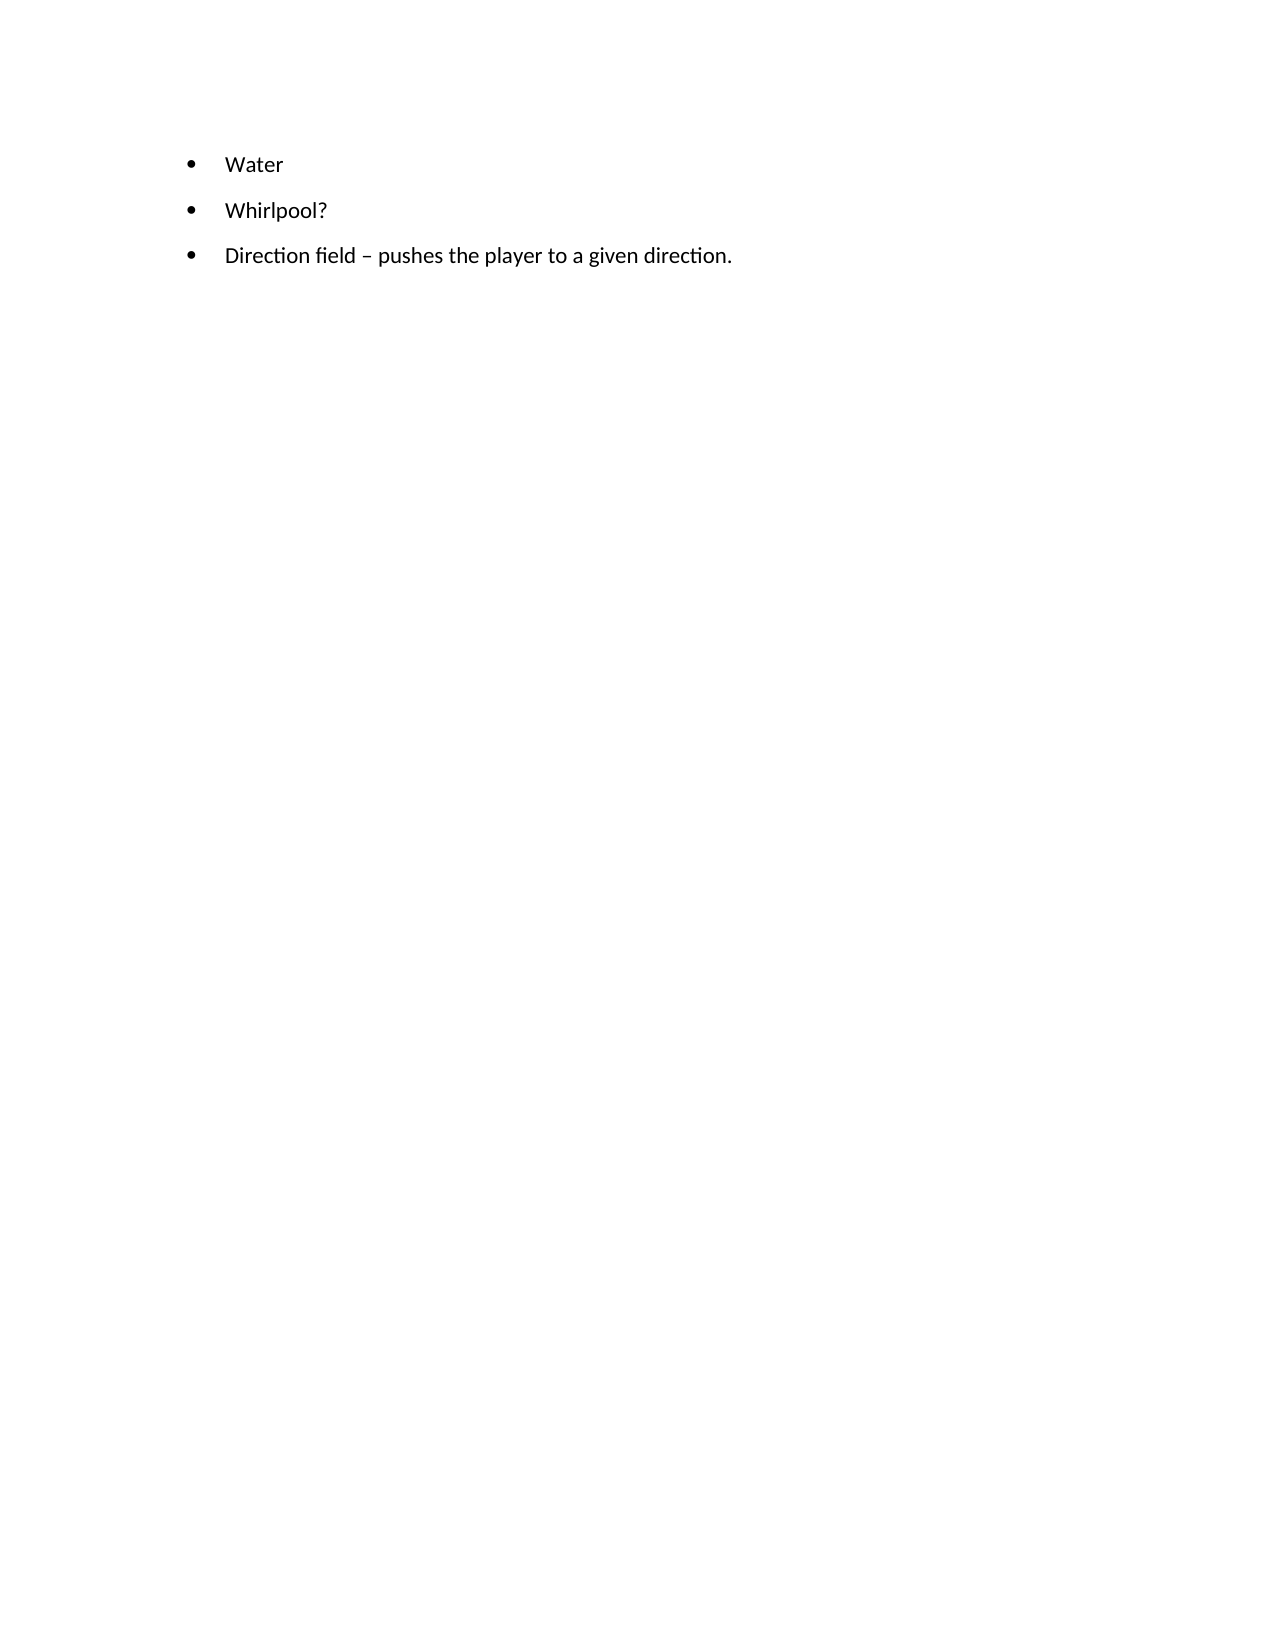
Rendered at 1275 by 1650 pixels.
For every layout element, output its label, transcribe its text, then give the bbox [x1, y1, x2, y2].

list Water [187, 150, 1125, 178]
list Direction field – pushes the player to a given direction. [187, 241, 1125, 269]
list Whirlpool? [187, 196, 1125, 224]
